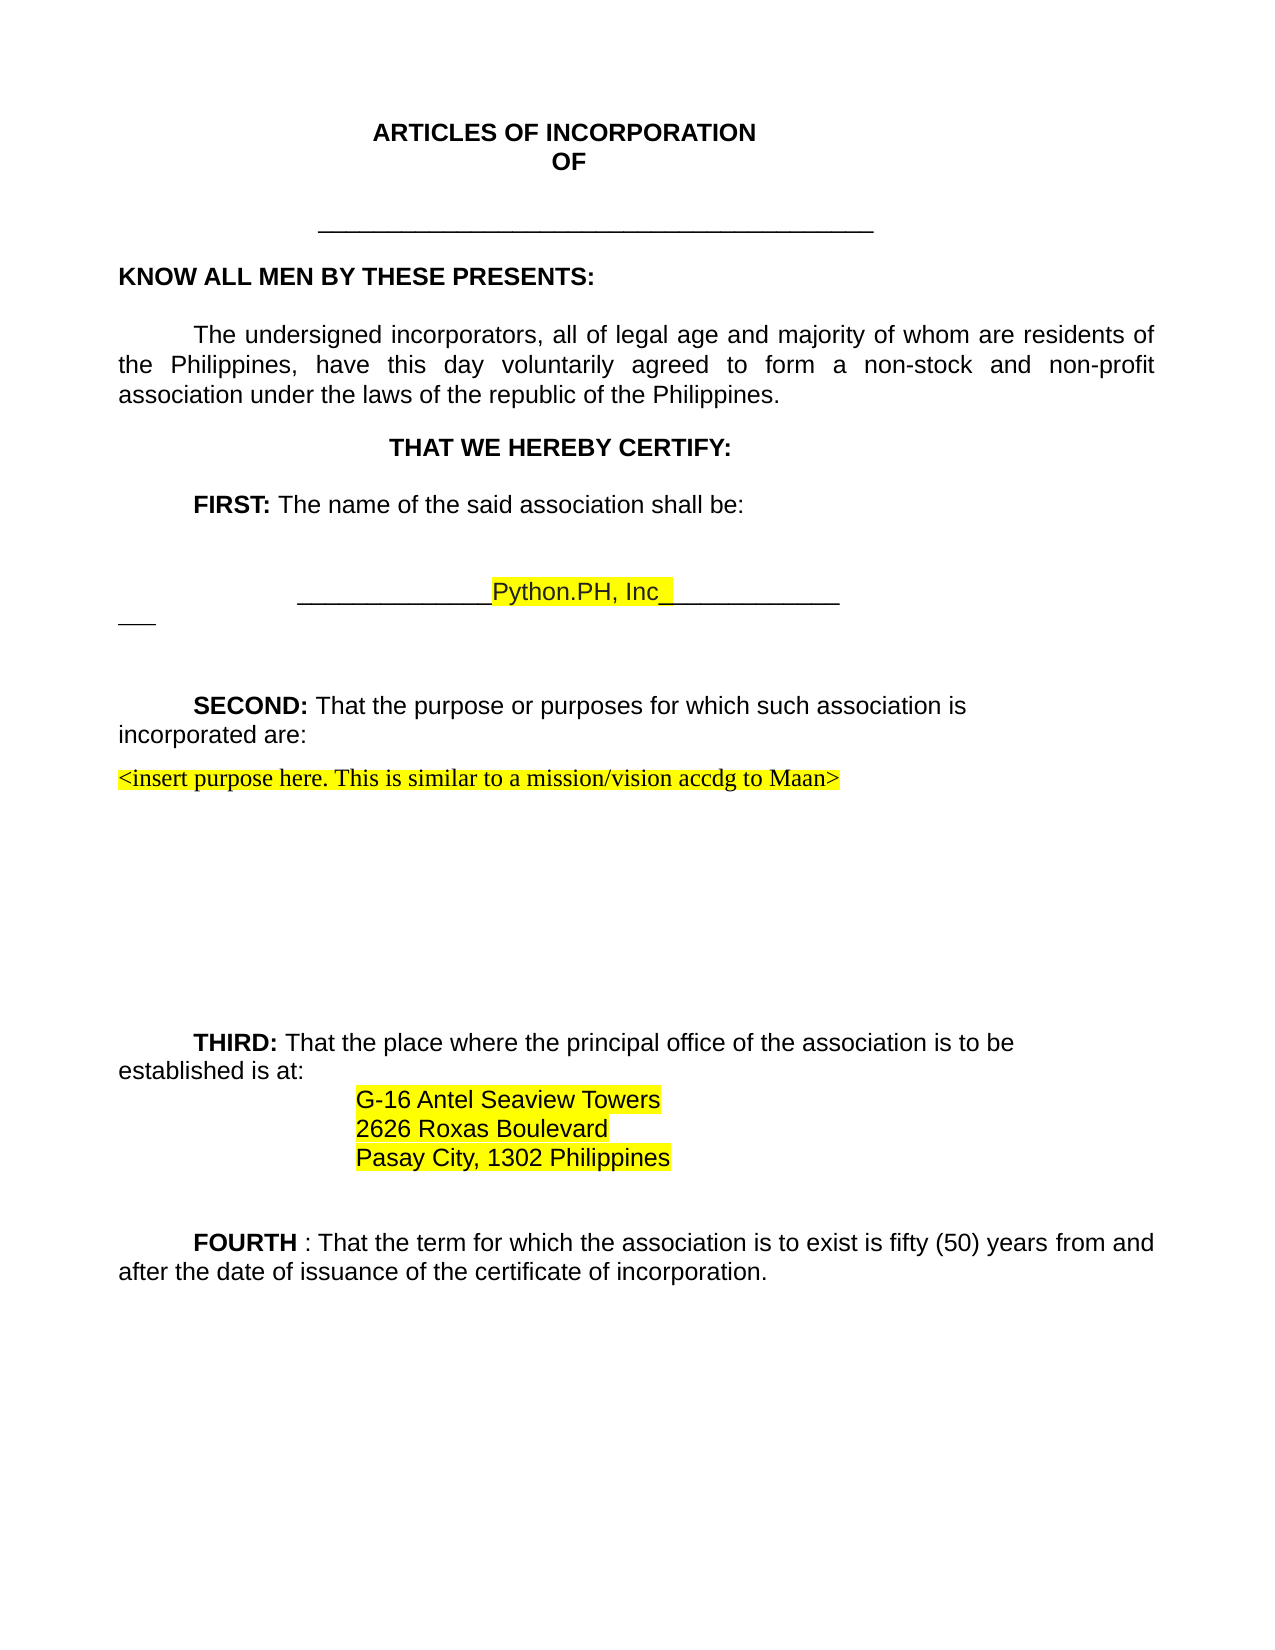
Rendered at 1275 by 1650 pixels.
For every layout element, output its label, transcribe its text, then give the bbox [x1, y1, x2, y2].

text 2626 Roxas Boulevard [356, 1114, 1157, 1142]
text FIRST: The name of the said association shall be: [193, 490, 1157, 519]
text FOURTH : That the term for which the association is to exist is fifty (50) years from and after the date of issuance of the certificate of incorporation. [118, 1228, 1157, 1286]
text Pasay City, 1302 Philippines [356, 1142, 1157, 1171]
text THIRD: That the place where the principal office of the association is to be established is at: [118, 1027, 1092, 1085]
text G-16 Antel Seaview Towers [356, 1085, 1157, 1114]
text <insert purpose here. This is similar to a mission/vision accdg to Maan> [118, 769, 1157, 790]
text SECOND: That the purpose or purposes for which such association is incorporated are: [118, 691, 1036, 749]
text The undersigned incorporators, all of legal age and majority of whom are residents of the Philippines, have this day voluntarily agreed to form a non-stock and non-profit association under the laws of the republic of the Philippines. [118, 319, 1157, 408]
text ________________________________________ [318, 204, 1157, 233]
text THAT WE HEREBY CERTIFY: [389, 433, 1157, 461]
text ARTICLES OF INCORPORATION [372, 118, 1157, 147]
text KNOW ALL MEN BY THESE PRESENTS: [118, 262, 1157, 291]
text OF [551, 147, 1157, 176]
text ___ [118, 606, 1157, 626]
text ______________Python.PH, Inc_____________ [297, 577, 1157, 606]
